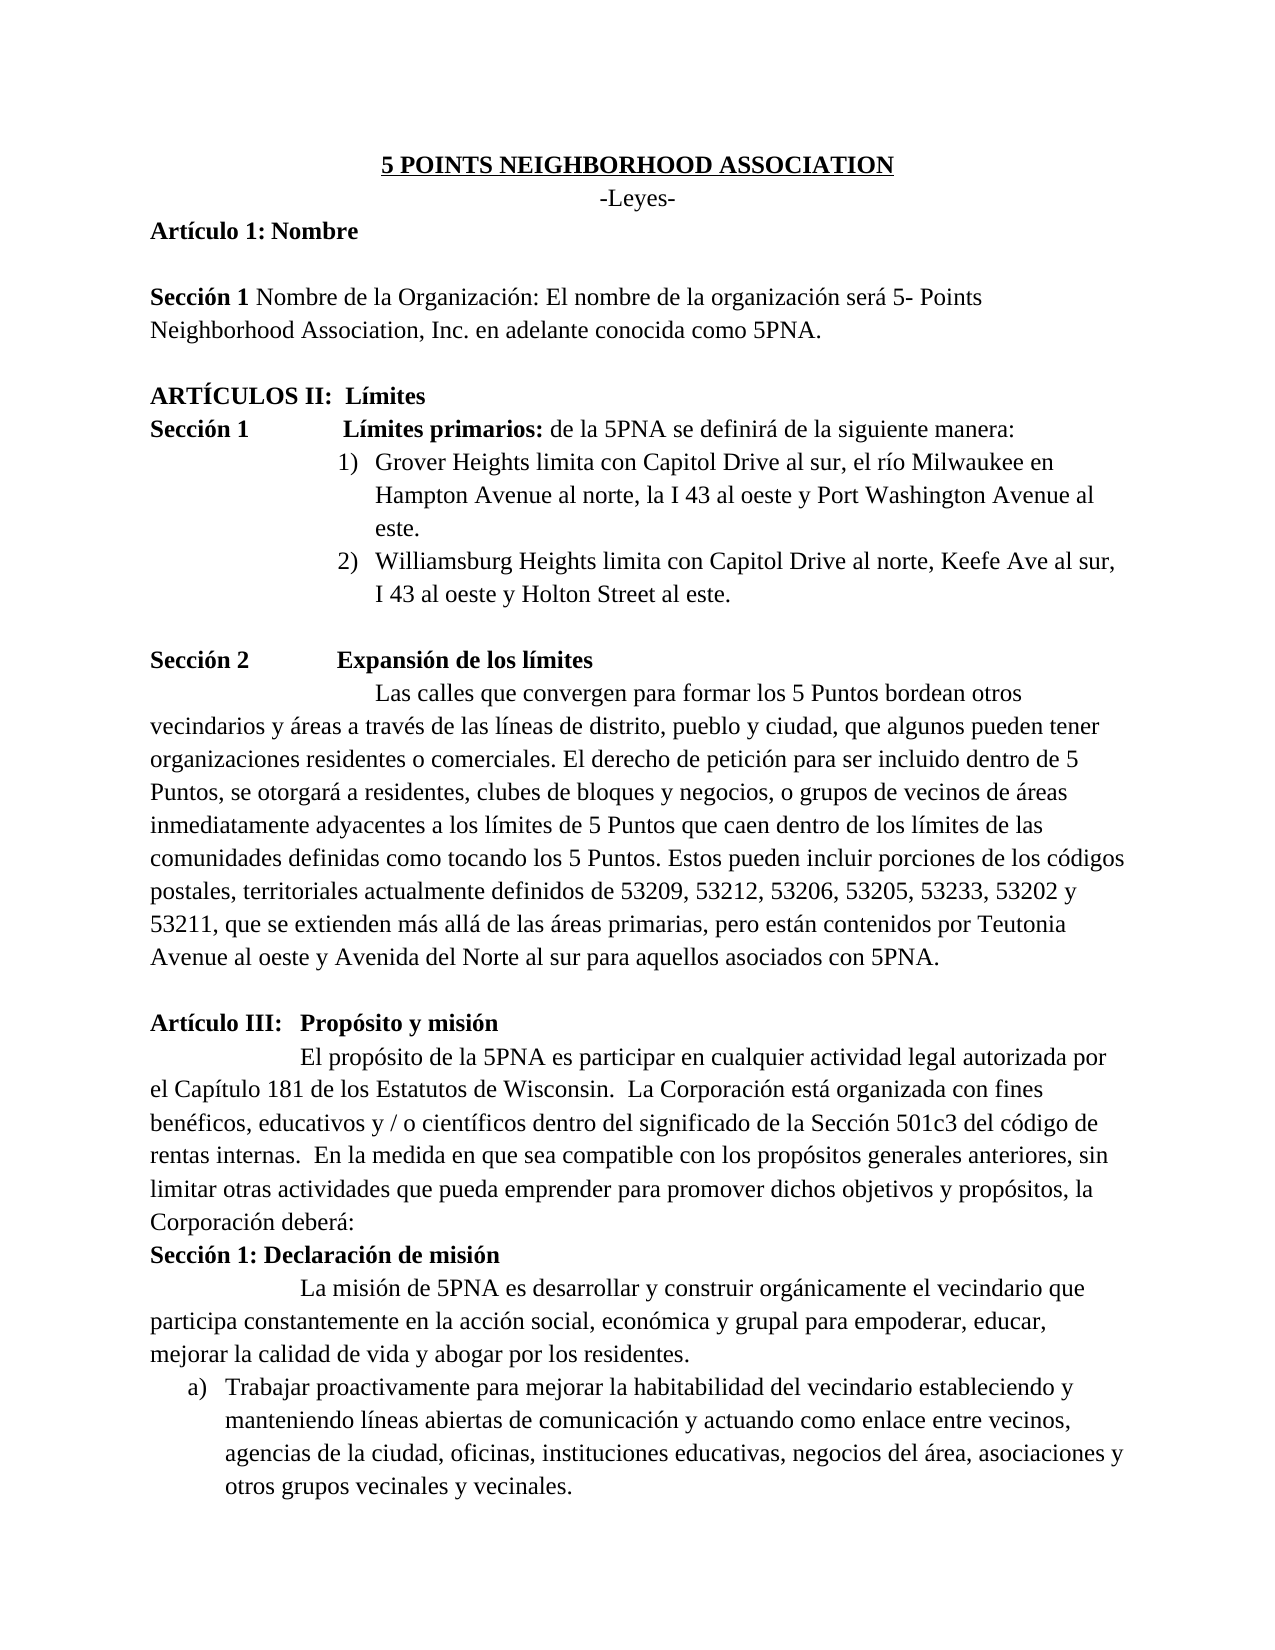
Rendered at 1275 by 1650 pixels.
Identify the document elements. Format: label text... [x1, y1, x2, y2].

text 5 POINTS NEIGHBORHOOD ASSOCIATION [150, 150, 1125, 179]
text Artículo III: Propósito y misión [150, 1008, 1125, 1037]
text Sección 1 Límites primarios: de la 5PNA se definirá de la siguiente manera: [150, 414, 1125, 443]
text El propósito de la 5PNA es participar en cualquier actividad legal autorizada por el Capítulo 181 de los Estatutos de Wisconsin. La Corporación está organizada con fines benéficos, educativos y / o científicos dentro del significado de la Sección 501c3 del código de rentas internas. En la medida en que sea compatible con los propósitos generales anteriores, sin limitar otras actividades que pueda emprender para promover dichos objetivos y propósitos, la Corporación deberá: [150, 1042, 1125, 1235]
text Sección 1 Nombre de la Organización: El nombre de la organización será 5- Points Neighborhood Association, Inc. en adelante conocida como 5PNA. [150, 282, 1125, 344]
text Sección 2 Expansión de los límites [150, 645, 1125, 674]
text ARTÍCULOS II: Límites [150, 381, 1125, 410]
text Artículo 1: Nombre [150, 216, 1125, 245]
text La misión de 5PNA es desarrollar y construir orgánicamente el vecindario que participa constantemente en la acción social, económica y grupal para empoderar, educar, mejorar la calidad de vida y abogar por los residentes. [150, 1273, 1125, 1367]
list Trabajar proactivamente para mejorar la habitabilidad del vecindario estableciendo y manteniendo líneas abiertas de comunicación y actuando como enlace entre vecinos, agencias de la ciudad, oficinas, instituciones educativas, negocios del área, asociaciones y otros grupos vecinales y vecinales. [187, 1372, 1125, 1499]
text -Leyes- [150, 183, 1125, 212]
list Williamsburg Heights limita con Capitol Drive al norte, Keefe Ave al sur, I 43 al oeste y Holton Street al este. [337, 546, 1125, 608]
text Sección 1: Declaración de misión [150, 1240, 1125, 1268]
text Las calles que convergen para formar los 5 Puntos bordean otros vecindarios y áreas a través de las líneas de distrito, pueblo y ciudad, que algunos pueden tener organizaciones residentes o comerciales. El derecho de petición para ser incluido dentro de 5 Puntos, se otorgará a residentes, clubes de bloques y negocios, o grupos de vecinos de áreas inmediatamente adyacentes a los límites de 5 Puntos que caen dentro de los límites de las comunidades definidas como tocando los 5 Puntos. Estos pueden incluir porciones de los códigos postales, territoriales actualmente definidos de 53209, 53212, 53206, 53205, 53233, 53202 y 53211, que se extienden más allá de las áreas primarias, pero están contenidos por Teutonia Avenue al oeste y Avenida del Norte al sur para aquellos asociados con 5PNA. [150, 678, 1125, 971]
list Grover Heights limita con Capitol Drive al sur, el río Milwaukee en Hampton Avenue al norte, la I 43 al oeste y Port Washington Avenue al este. [337, 447, 1125, 542]
